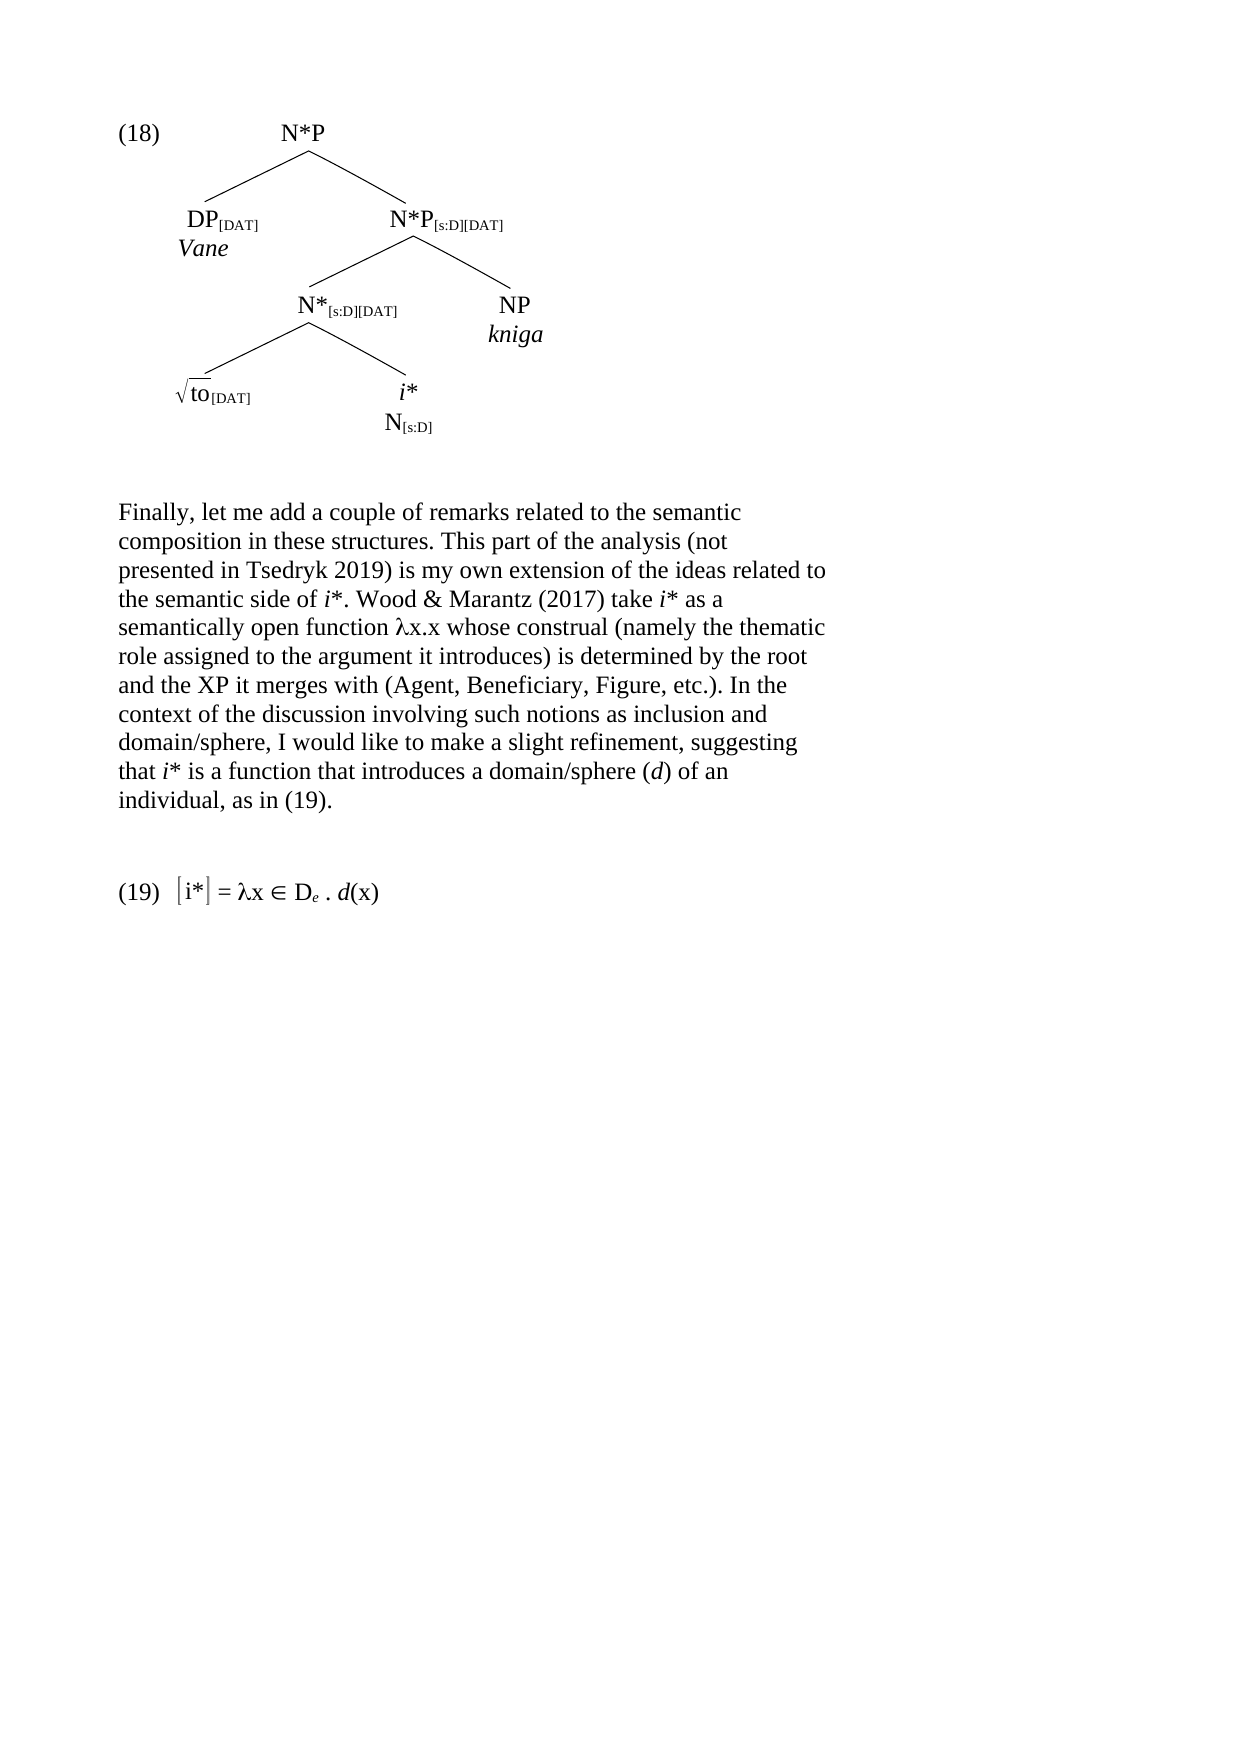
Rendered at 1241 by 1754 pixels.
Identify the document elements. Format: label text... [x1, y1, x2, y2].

text Vane [118, 233, 827, 262]
text DP[DAT] N*P[s:D][DAT] [118, 204, 827, 233]
text [DAT] i* [118, 377, 827, 407]
text N[s:D] [118, 407, 827, 435]
text (19) = x  De . d(x) [118, 876, 827, 906]
text kniga [118, 319, 827, 348]
text Finally, let me add a couple of remarks related to the semantic composition in these structures. This part of the analysis (not presented in Tsedryk 2019) is my own extension of the ideas related to the semantic side of i*. Wood & Marantz (2017) take i* as a semantically open function x.x whose construal (namely the thematic role assigned to the argument it introduces) is determined by the root and the XP it merges with (Agent, Beneficiary, Figure, etc.). In the context of the discussion involving such notions as inclusion and domain/sphere, I would like to make a slight refinement, suggesting that i* is a function that introduces a domain/sphere (d) of an individual, as in (19). [118, 497, 827, 814]
text (18) N*P [118, 118, 827, 147]
text N*[s:D][DAT] NP [118, 291, 827, 319]
